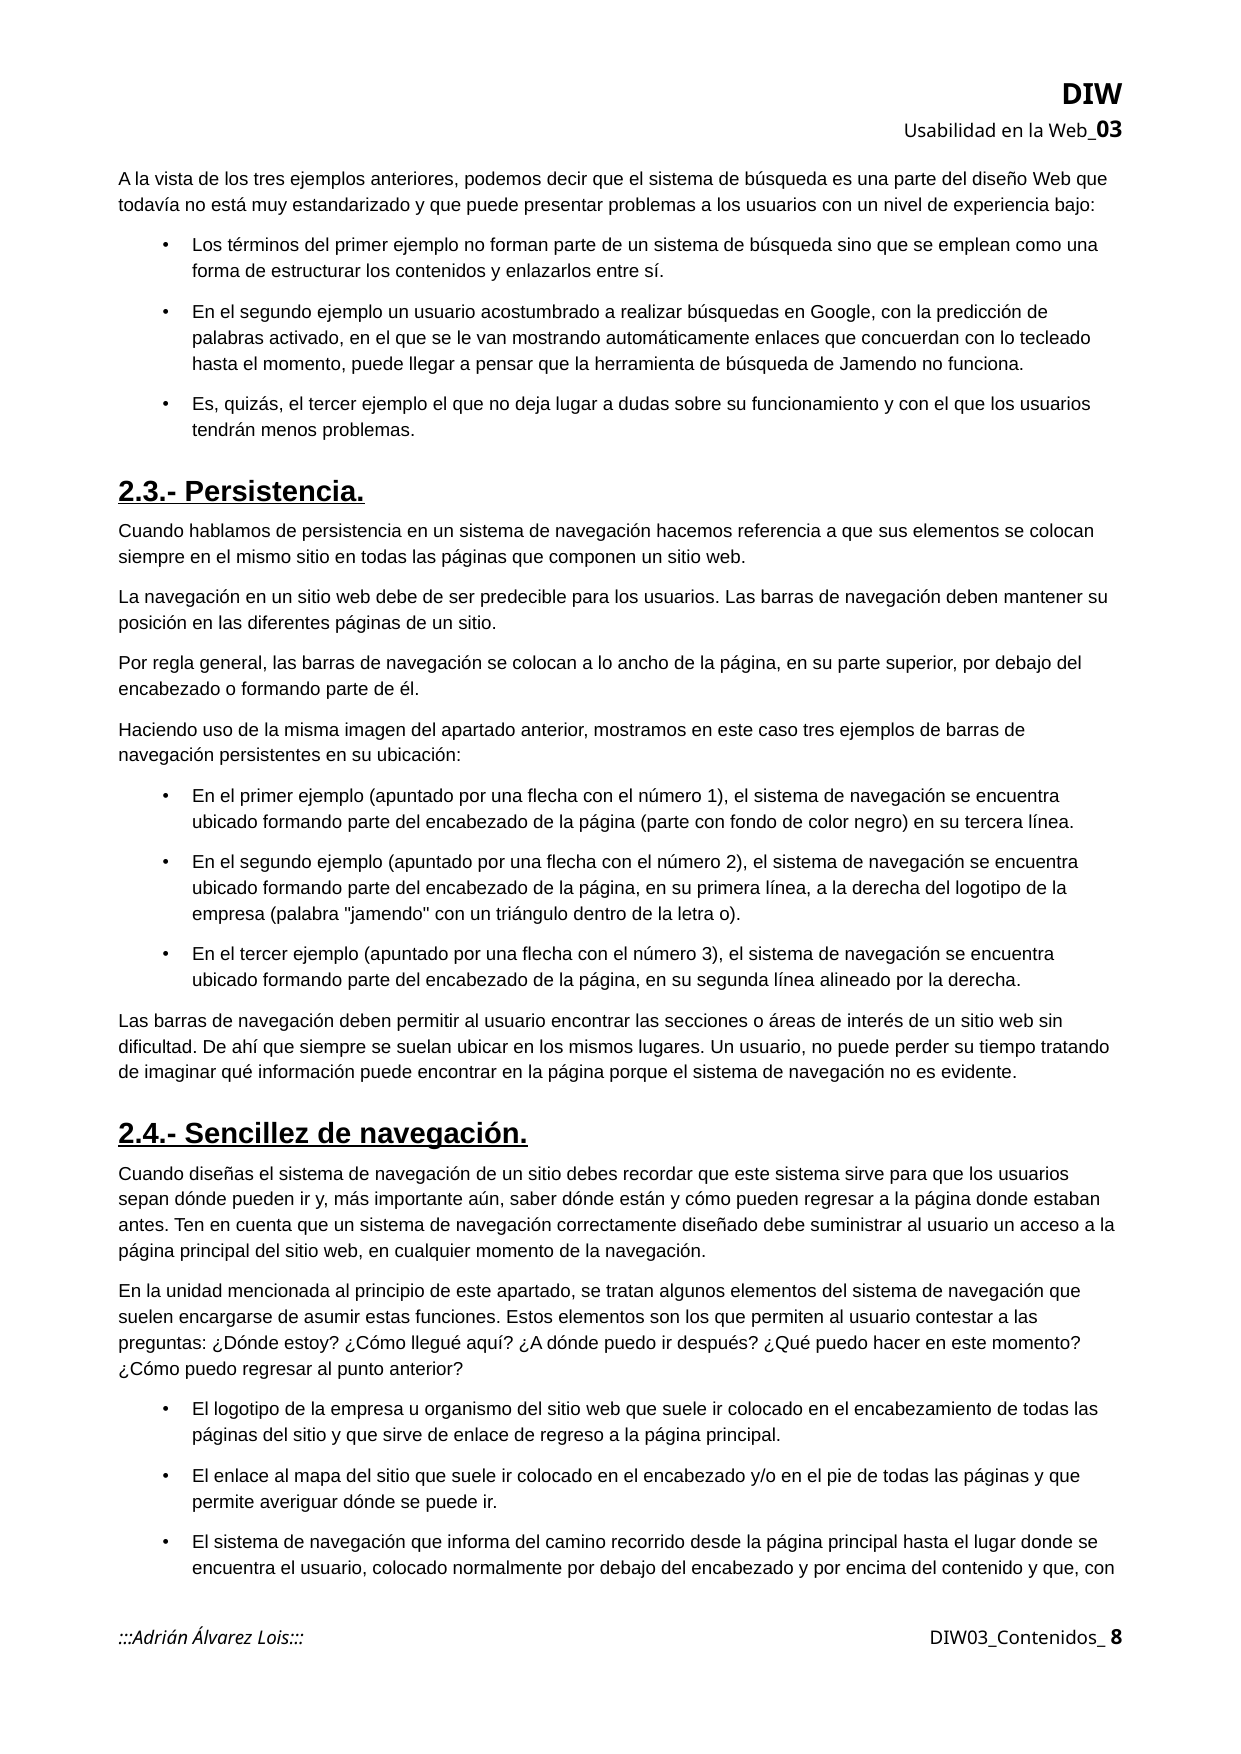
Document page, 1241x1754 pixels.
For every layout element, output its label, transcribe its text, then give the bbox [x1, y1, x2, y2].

list El enlace al mapa del sitio que suele ir colocado en el encabezado y/o en el pie de todas las páginas y que permite averiguar dónde se puede ir. [162, 1464, 1122, 1512]
list En el segundo ejemplo (apuntado por una flecha con el número 2), el sistema de navegación se encuentra ubicado formando parte del encabezado de la página, en su primera línea, a la derecha del logotipo de la empresa (palabra "jamendo" con un triángulo dentro de la letra o). [162, 851, 1122, 924]
text En la unidad mencionada al principio de este apartado, se tratan algunos elementos del sistema de navegación que suelen encargarse de asumir estas funciones. Estos elementos son los que permiten al usuario contestar a las preguntas: ¿Dónde estoy? ¿Cómo llegué aquí? ¿A dónde puedo ir después? ¿Qué puedo hacer en este momento? ¿Cómo puedo regresar al punto anterior? [118, 1280, 1122, 1379]
subtitle 2.4.- Sencillez de navegación. [118, 1116, 1122, 1150]
text La navegación en un sitio web debe de ser predecible para los usuarios. Las barras de navegación deben mantener su posición en las diferentes páginas de un sitio. [118, 586, 1122, 633]
list En el segundo ejemplo un usuario acostumbrado a realizar búsquedas en Google, con la predicción de palabras activado, en el que se le van mostrando automáticamente enlaces que concuerdan con lo tecleado hasta el momento, puede llegar a pensar que la herramienta de búsqueda de Jamendo no funciona. [162, 301, 1122, 374]
list En el primer ejemplo (apuntado por una flecha con el número 1), el sistema de navegación se encuentra ubicado formando parte del encabezado de la página (parte con fondo de color negro) en su tercera línea. [162, 785, 1122, 832]
text A la vista de los tres ejemplos anteriores, podemos decir que el sistema de búsqueda es una parte del diseño Web que todavía no está muy estandarizado y que puede presentar problemas a los usuarios con un nivel de experiencia bajo: [118, 168, 1122, 215]
text Por regla general, las barras de navegación se colocan a lo ancho de la página, en su parte superior, por debajo del encabezado o formando parte de él. [118, 652, 1122, 699]
list En el tercer ejemplo (apuntado por una flecha con el número 3), el sistema de navegación se encuentra ubicado formando parte del encabezado de la página, en su segunda línea alineado por la derecha. [162, 943, 1122, 991]
text Haciendo uso de la misma imagen del apartado anterior, mostramos en este caso tres ejemplos de barras de navegación persistentes en su ubicación: [118, 718, 1122, 766]
list El logotipo de la empresa u organismo del sitio web que suele ir colocado en el encabezamiento de todas las páginas del sitio y que sirve de enlace de regreso a la página principal. [162, 1398, 1122, 1446]
list Los términos del primer ejemplo no forman parte de un sistema de búsqueda sino que se emplean como una forma de estructurar los contenidos y enlazarlos entre sí. [162, 234, 1122, 282]
list Es, quizás, el tercer ejemplo el que no deja lugar a dudas sobre su funcionamiento y con el que los usuarios tendrán menos problemas. [162, 393, 1122, 440]
subtitle 2.3.- Persistencia. [118, 474, 1122, 507]
text Cuando diseñas el sistema de navegación de un sitio debes recordar que este sistema sirve para que los usuarios sepan dónde pueden ir y, más importante aún, saber dónde están y cómo pueden regresar a la página donde estaban antes. Ten en cuenta que un sistema de navegación correctamente diseñado debe suministrar al usuario un acceso a la página principal del sitio web, en cualquier momento de la navegación. [118, 1162, 1122, 1261]
list El sistema de navegación que informa del camino recorrido desde la página principal hasta el lugar donde se encuentra el usuario, colocado normalmente por debajo del encabezado y por encima del contenido y que, con [162, 1531, 1122, 1578]
text Cuando hablamos de persistencia en un sistema de navegación hacemos referencia a que sus elementos se colocan siempre en el mismo sitio en todas las páginas que componen un sitio web. [118, 520, 1122, 567]
text Las barras de navegación deben permitir al usuario encontrar las secciones o áreas de interés de un sitio web sin dificultad. De ahí que siempre se suelan ubicar en los mismos lugares. Un usuario, no puede perder su tiempo tratando de imaginar qué información puede encontrar en la página porque el sistema de navegación no es evidente. [118, 1009, 1122, 1083]
